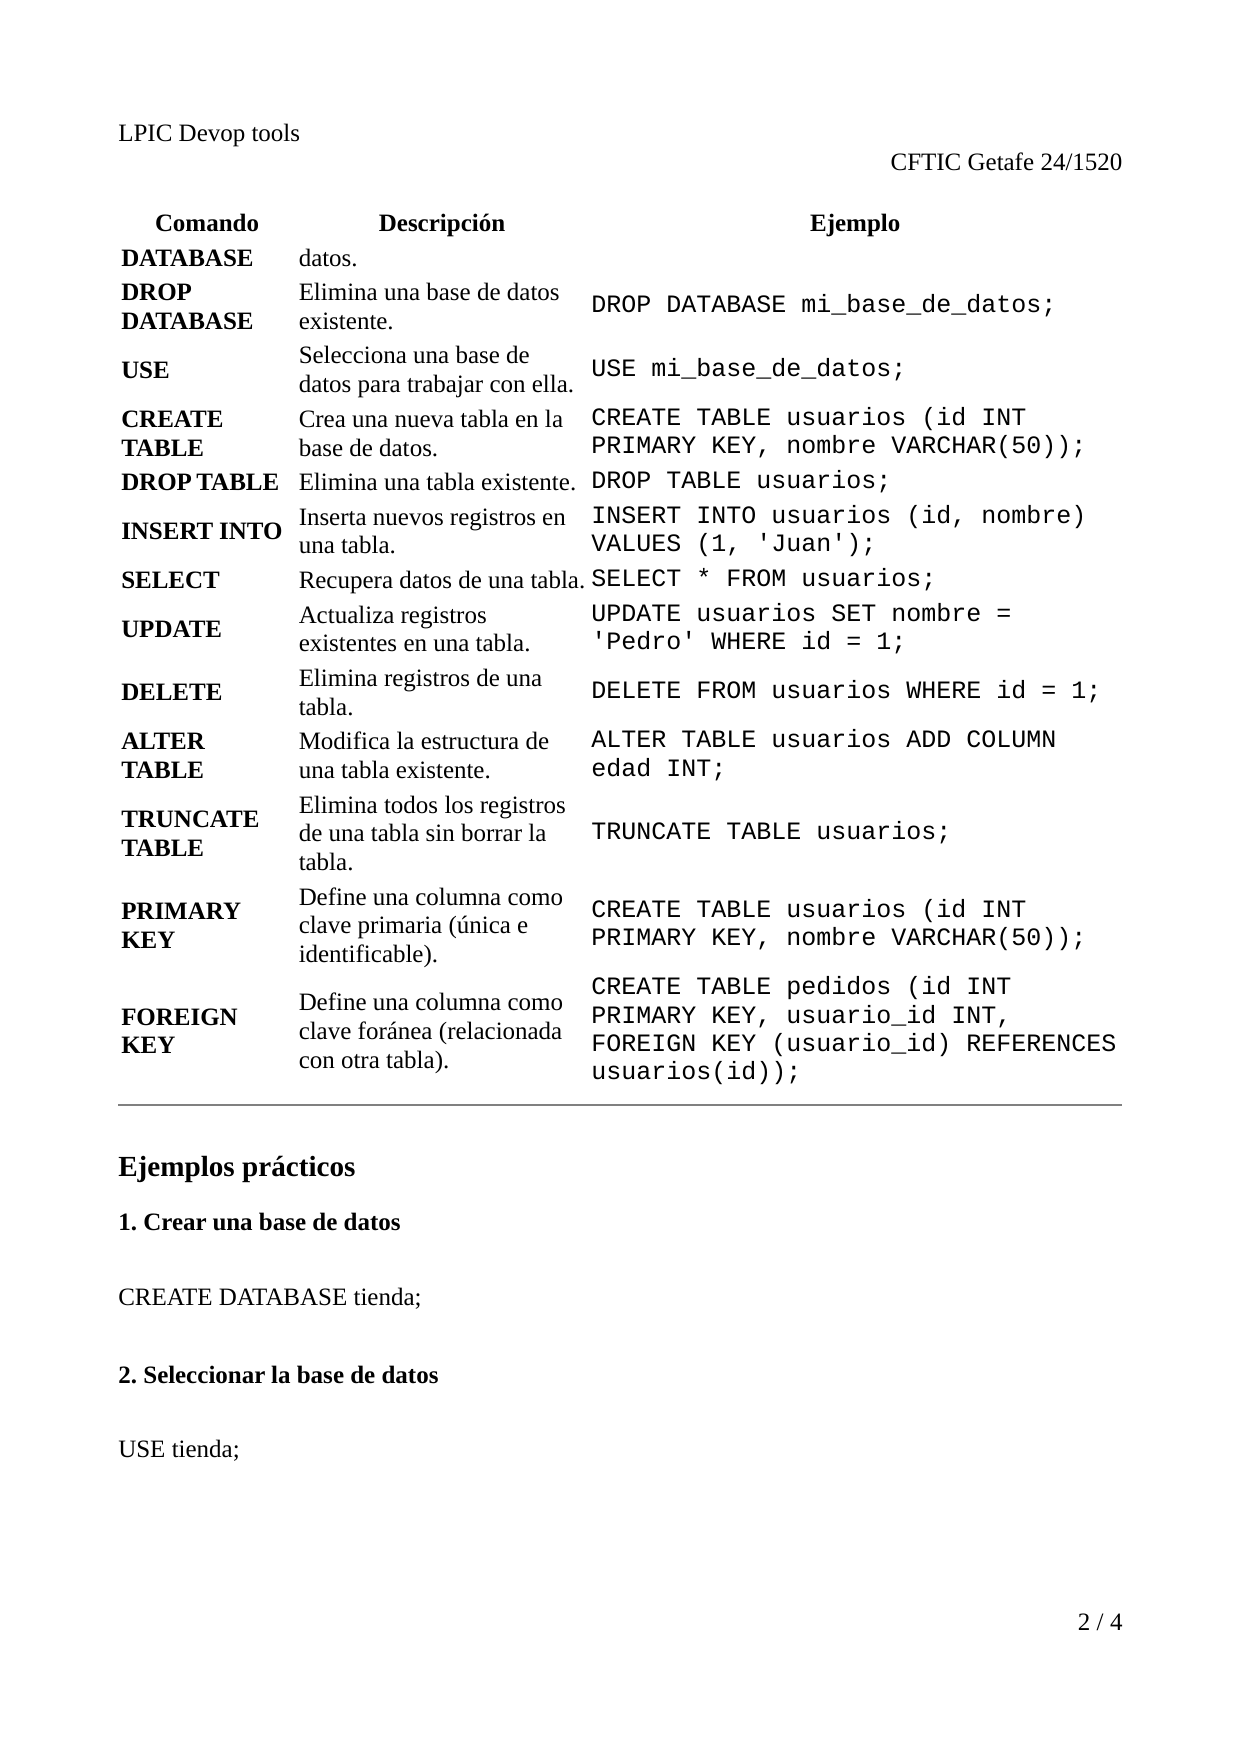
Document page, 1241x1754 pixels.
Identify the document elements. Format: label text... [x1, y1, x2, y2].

table_cell DROP DATABASE mi_base_de_datos; [588, 274, 1122, 338]
table_cell Modifica la estructura de una tabla existente. [296, 724, 588, 787]
subtitle Ejemplos prácticos [118, 1149, 1122, 1182]
table_cell DELETE FROM usuarios WHERE id = 1; [588, 660, 1122, 723]
table_cell DROP TABLE [118, 464, 296, 499]
table_cell FOREIGN KEY [118, 971, 296, 1090]
table_cell CREATE TABLE usuarios (id INT PRIMARY KEY, nombre VARCHAR(50)); [588, 879, 1122, 971]
table_cell Elimina una tabla existente. [296, 464, 588, 499]
table_cell Actualiza registros existentes en una tabla. [296, 597, 588, 660]
subtitle 1. Crear una base de datos [118, 1207, 1122, 1236]
table_cell UPDATE usuarios SET nombre = 'Pedro' WHERE id = 1; [588, 597, 1122, 660]
table_cell DROP DATABASE [118, 274, 296, 338]
text USE tienda; [118, 1434, 1122, 1463]
table_cell Crea una nueva tabla en la base de datos. [296, 401, 588, 464]
table_cell Define una columna como clave foránea (relacionada con otra tabla). [296, 971, 588, 1090]
table_cell CREATE TABLE [118, 401, 296, 464]
table_cell [588, 240, 1122, 274]
table_cell Elimina una base de datos existente. [296, 274, 588, 338]
table_cell USE mi_base_de_datos; [588, 338, 1122, 401]
table_cell ALTER TABLE usuarios ADD COLUMN edad INT; [588, 724, 1122, 787]
table_cell SELECT [118, 562, 296, 597]
table_cell Elimina registros de una tabla. [296, 660, 588, 723]
table_cell DELETE [118, 660, 296, 723]
table_cell datos. [296, 240, 588, 274]
table_cell TRUNCATE TABLE usuarios; [588, 787, 1122, 879]
table_cell INSERT INTO [118, 499, 296, 562]
table_header Ejemplo [588, 205, 1122, 240]
table_cell USE [118, 338, 296, 401]
table_cell UPDATE [118, 597, 296, 660]
table_cell Elimina todos los registros de una tabla sin borrar la tabla. [296, 787, 588, 879]
subtitle 2. Seleccionar la base de datos [118, 1360, 1122, 1389]
table_cell PRIMARY KEY [118, 879, 296, 971]
table_cell DATABASE [118, 240, 296, 274]
table_header Descripción [296, 205, 588, 240]
table_cell Recupera datos de una tabla. [296, 562, 588, 597]
table_cell Selecciona una base de datos para trabajar con ella. [296, 338, 588, 401]
table_cell CREATE TABLE pedidos (id INT PRIMARY KEY, usuario_id INT, FOREIGN KEY (usuario_id) REFERENCES usuarios(id)); [588, 971, 1122, 1090]
table_cell Inserta nuevos registros en una tabla. [296, 499, 588, 562]
table_cell TRUNCATE TABLE [118, 787, 296, 879]
table_cell Define una columna como clave primaria (única e identificable). [296, 879, 588, 971]
table_cell DROP TABLE usuarios; [588, 464, 1122, 499]
table_header Comando [118, 205, 296, 240]
table_cell CREATE TABLE usuarios (id INT PRIMARY KEY, nombre VARCHAR(50)); [588, 401, 1122, 464]
table_cell SELECT * FROM usuarios; [588, 562, 1122, 597]
table_cell ALTER TABLE [118, 724, 296, 787]
table_cell INSERT INTO usuarios (id, nombre) VALUES (1, 'Juan'); [588, 499, 1122, 562]
text CREATE DATABASE tienda; [118, 1282, 1122, 1311]
